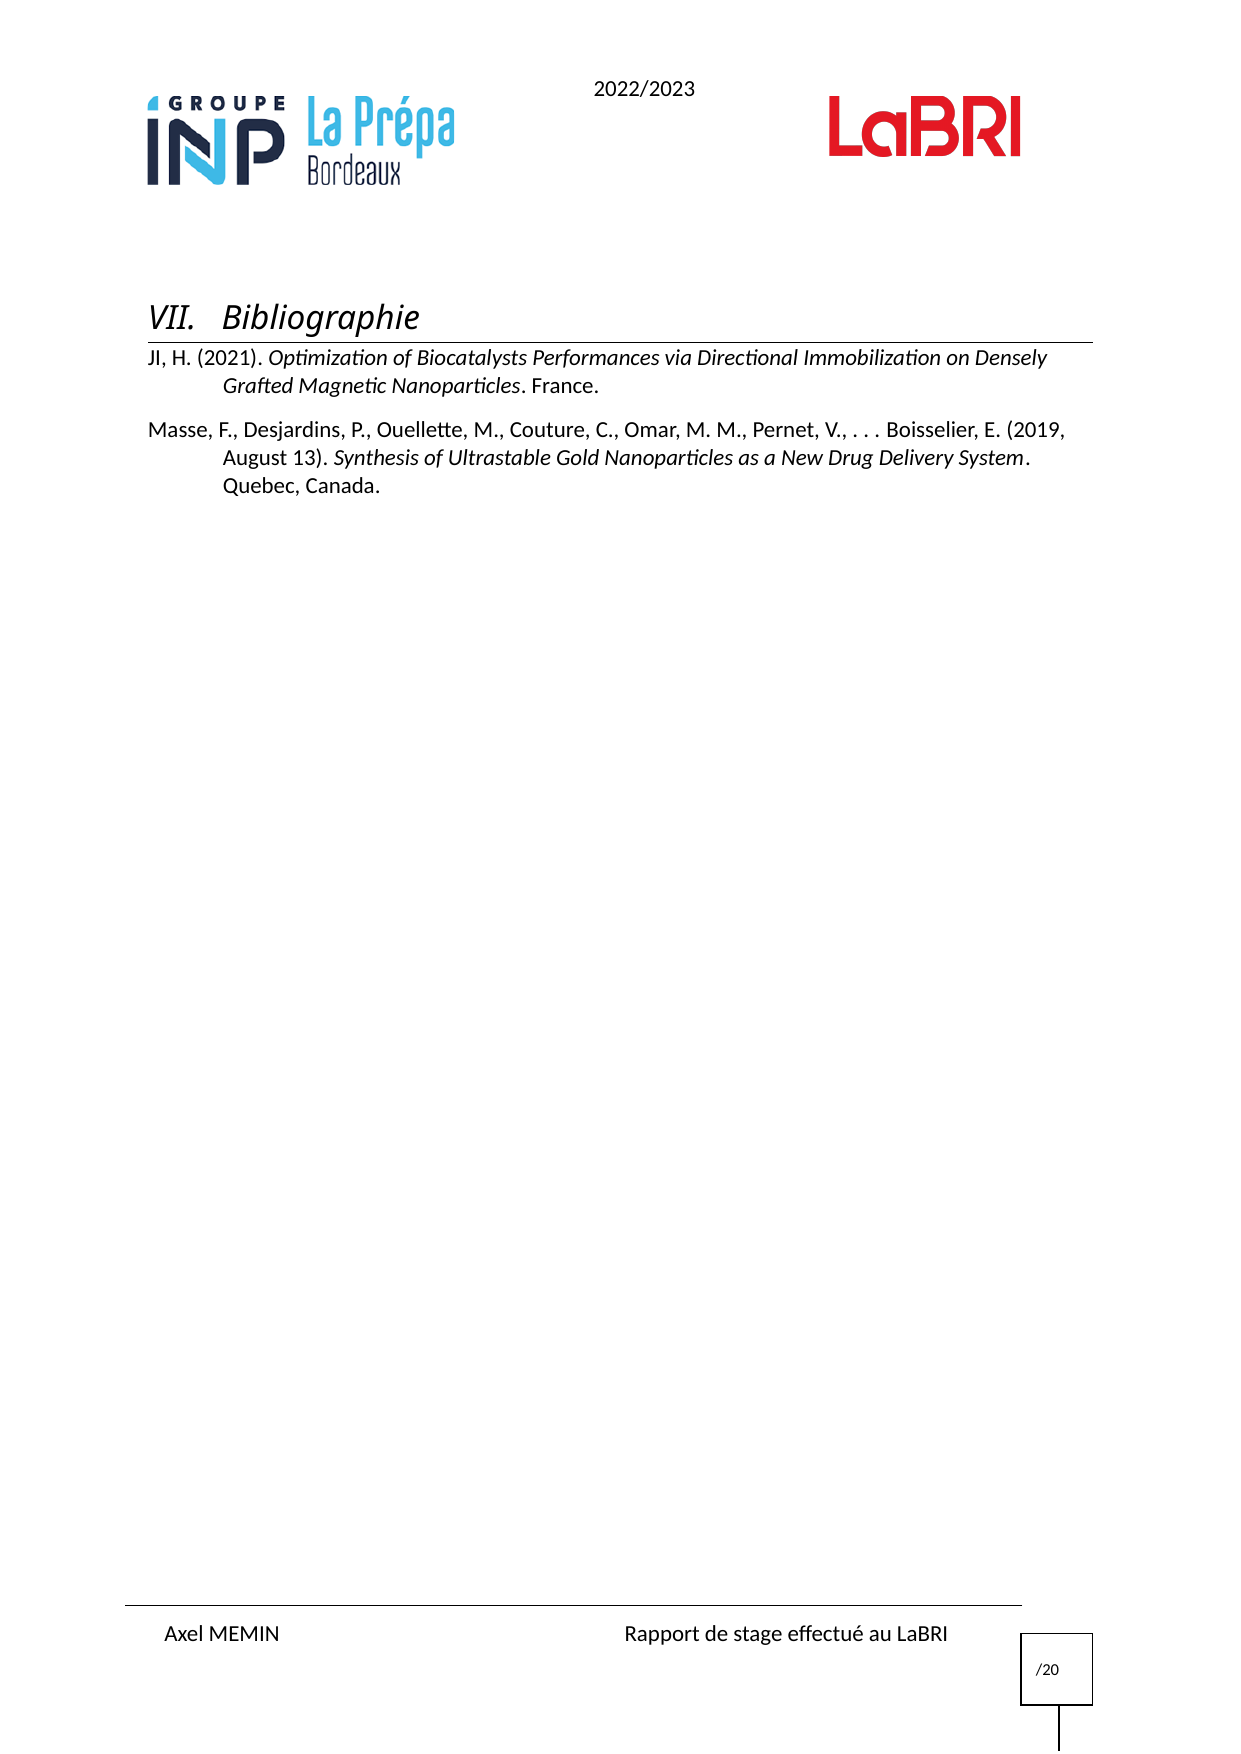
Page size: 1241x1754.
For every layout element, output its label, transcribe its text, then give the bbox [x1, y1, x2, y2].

text Masse, F., Desjardins, P., Ouellette, M., Couture, C., Omar, M. M., Pernet, V., . . . Boisselier, E. (2019, August 13). Synthesis of Ultrastable Gold Nanoparticles as a New Drug Delivery System. Quebec, Canada. [148, 415, 1093, 499]
subtitle Bibliographie [148, 294, 1093, 342]
text JI, H. (2021). Optimization of Biocatalysts Performances via Directional Immobilization on Densely Grafted Magnetic Nanoparticles. France. [148, 343, 1093, 399]
